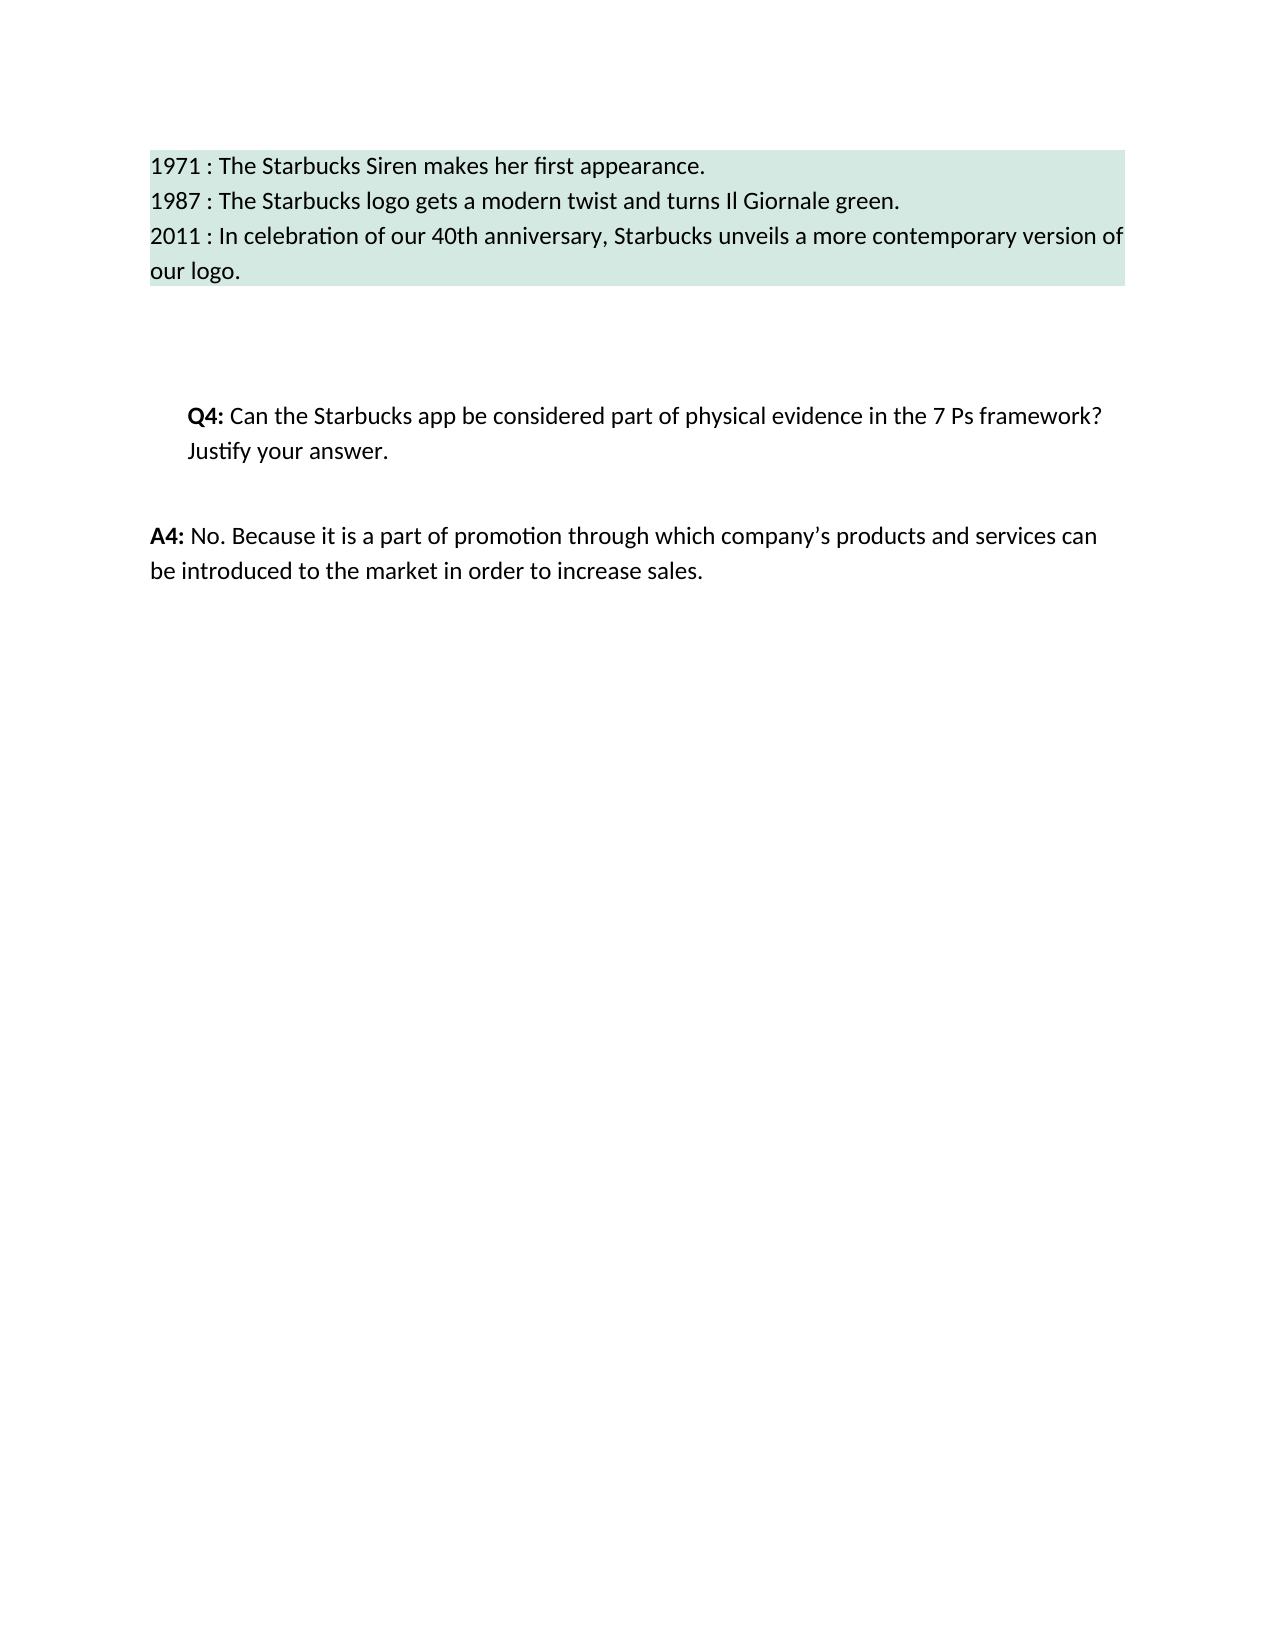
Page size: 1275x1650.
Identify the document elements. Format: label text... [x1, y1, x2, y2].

subtitle 2011 : In celebration of our 40th anniversary, Starbucks unveils a more contemporary version of our logo. [150, 220, 1125, 286]
text Q4: Can the Starbucks app be considered part of physical evidence in the 7 Ps framework? Justify your answer. [187, 400, 1125, 466]
text A4: No. Because it is a part of promotion through which company’s products and services can be introduced to the market in order to increase sales. [150, 520, 1125, 586]
subtitle 1971 : The Starbucks Siren makes her first appearance. [150, 150, 1125, 181]
subtitle 1987 : The Starbucks logo gets a modern twist and turns Il Giornale green. [150, 185, 1125, 216]
